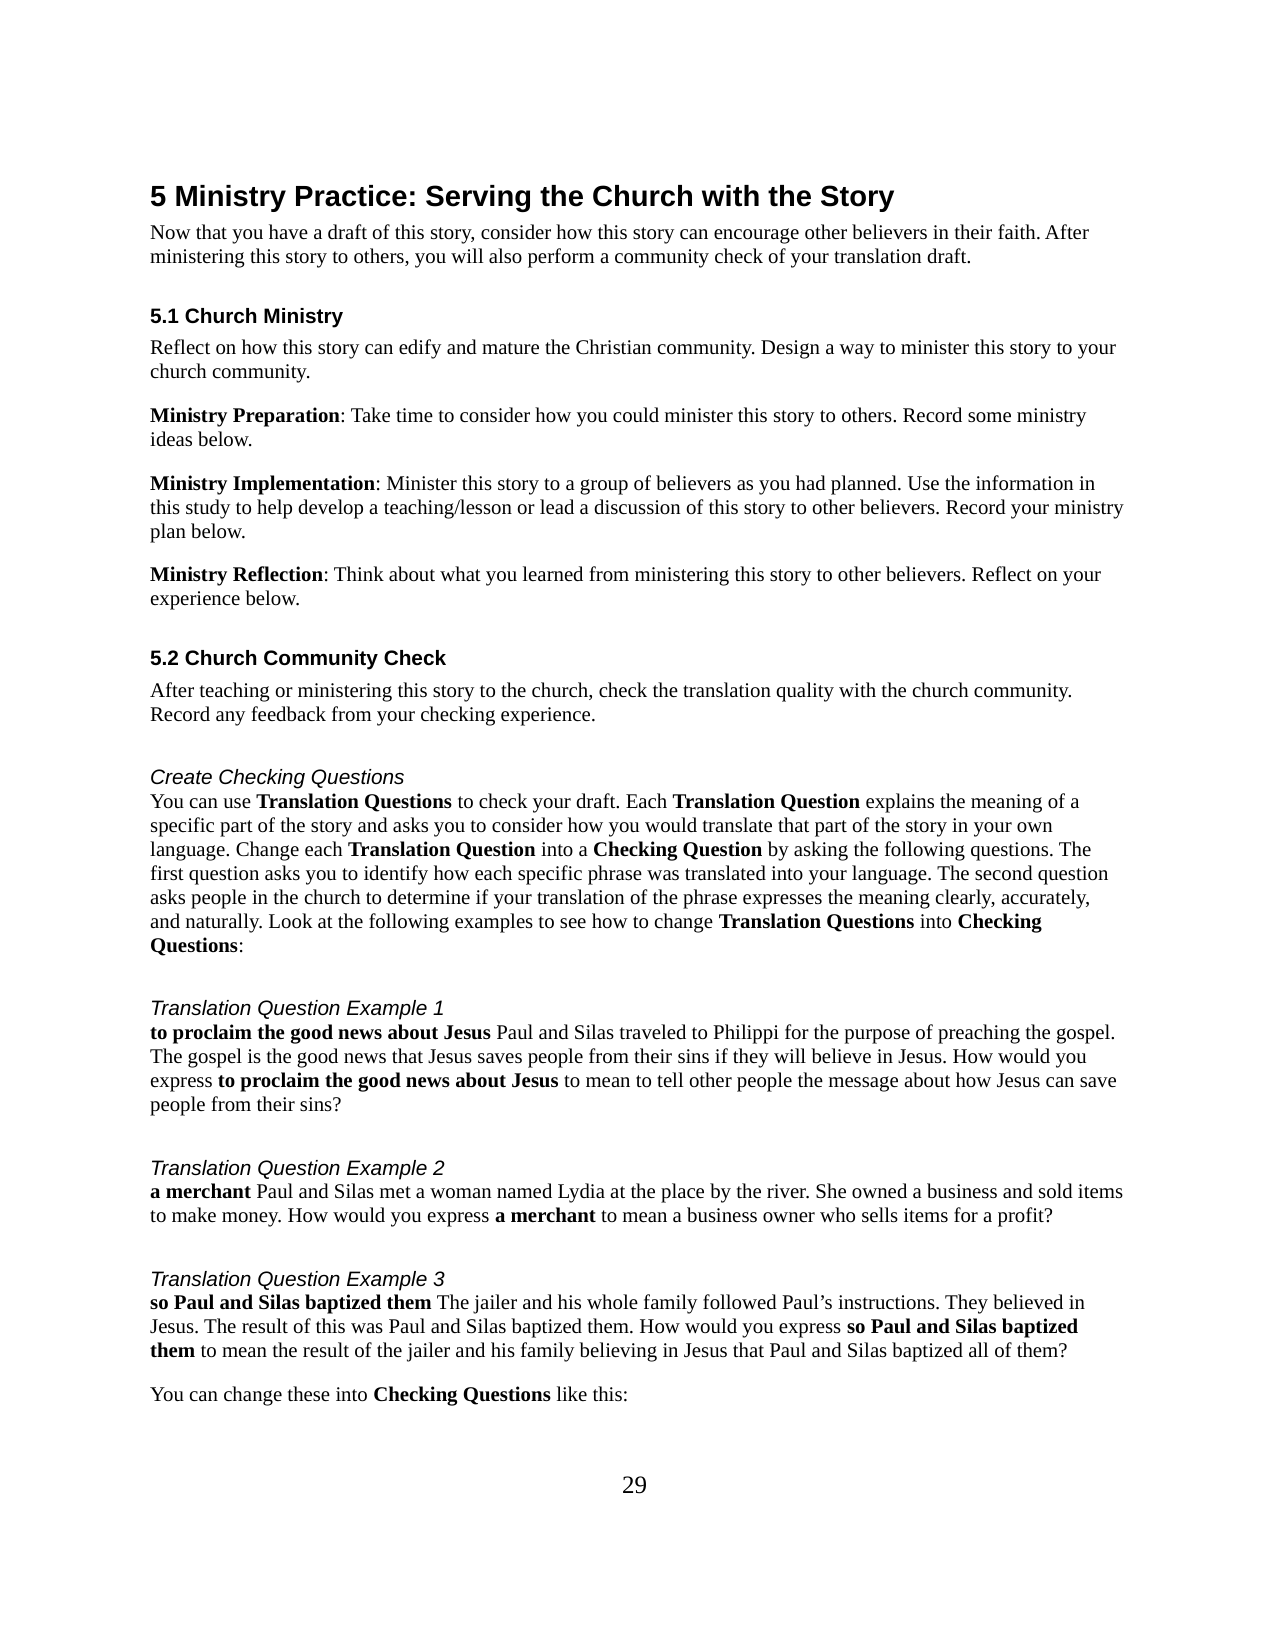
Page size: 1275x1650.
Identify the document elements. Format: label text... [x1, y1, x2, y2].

subtitle Create Checking Questions [150, 765, 1125, 789]
subtitle 5.2 Church Community Check [150, 646, 1125, 670]
text Now that you have a draft of this story, consider how this story can encourage other believers in their faith. After ministering this story to others, you will also perform a community check of your translation draft. [150, 220, 1125, 268]
subtitle 5 Ministry Practice: Serving the Church with the Story [150, 179, 1125, 212]
subtitle Translation Question Example 2 [150, 1155, 1125, 1179]
text Ministry Reflection: Think about what you learned from ministering this story to other believers. Reflect on your experience below. [150, 562, 1125, 610]
text Ministry Implementation: Minister this story to a group of believers as you had planned. Use the information in this study to help develop a teaching/lesson or lead a discussion of this story to other believers. Record your ministry plan below. [150, 471, 1125, 543]
text After teaching or ministering this story to the church, check the translation quality with the church community. Record any feedback from your checking experience. [150, 678, 1125, 726]
subtitle Translation Question Example 3 [150, 1266, 1125, 1290]
text Ministry Preparation: Take time to consider how you could minister this story to others. Record some ministry ideas below. [150, 403, 1125, 451]
text You can change these into Checking Questions like this: [150, 1382, 1125, 1406]
subtitle Translation Question Example 1 [150, 996, 1125, 1020]
text Reflect on how this story can edify and mature the Christian community. Design a way to minister this story to your church community. [150, 335, 1125, 383]
text You can use Translation Questions to check your draft. Each Translation Question explains the meaning of a specific part of the story and asks you to consider how you would translate that part of the story in your own language. Change each Translation Question into a Checking Question by asking the following questions. The first question asks you to identify how each specific phrase was translated into your language. The second question asks people in the church to determine if your translation of the phrase expresses the meaning clearly, accurately, and naturally. Look at the following examples to see how to change Translation Questions into Checking Questions: [150, 789, 1125, 957]
subtitle 5.1 Church Ministry [150, 304, 1125, 328]
text a merchant Paul and Silas met a woman named Lydia at the place by the river. She owned a business and sold items to make money. How would you express a merchant to mean a business owner who sells items for a profit? [150, 1179, 1125, 1227]
text so Paul and Silas baptized them The jailer and his whole family followed Paul’s instructions. They believed in Jesus. The result of this was Paul and Silas baptized them. How would you express so Paul and Silas baptized them to mean the result of the jailer and his family believing in Jesus that Paul and Silas baptized all of them? [150, 1290, 1125, 1362]
text to proclaim the good news about Jesus Paul and Silas traveled to Philippi for the purpose of preaching the gospel. The gospel is the good news that Jesus saves people from their sins if they will believe in Jesus. How would you express to proclaim the good news about Jesus to mean to tell other people the message about how Jesus can save people from their sins? [150, 1020, 1125, 1116]
